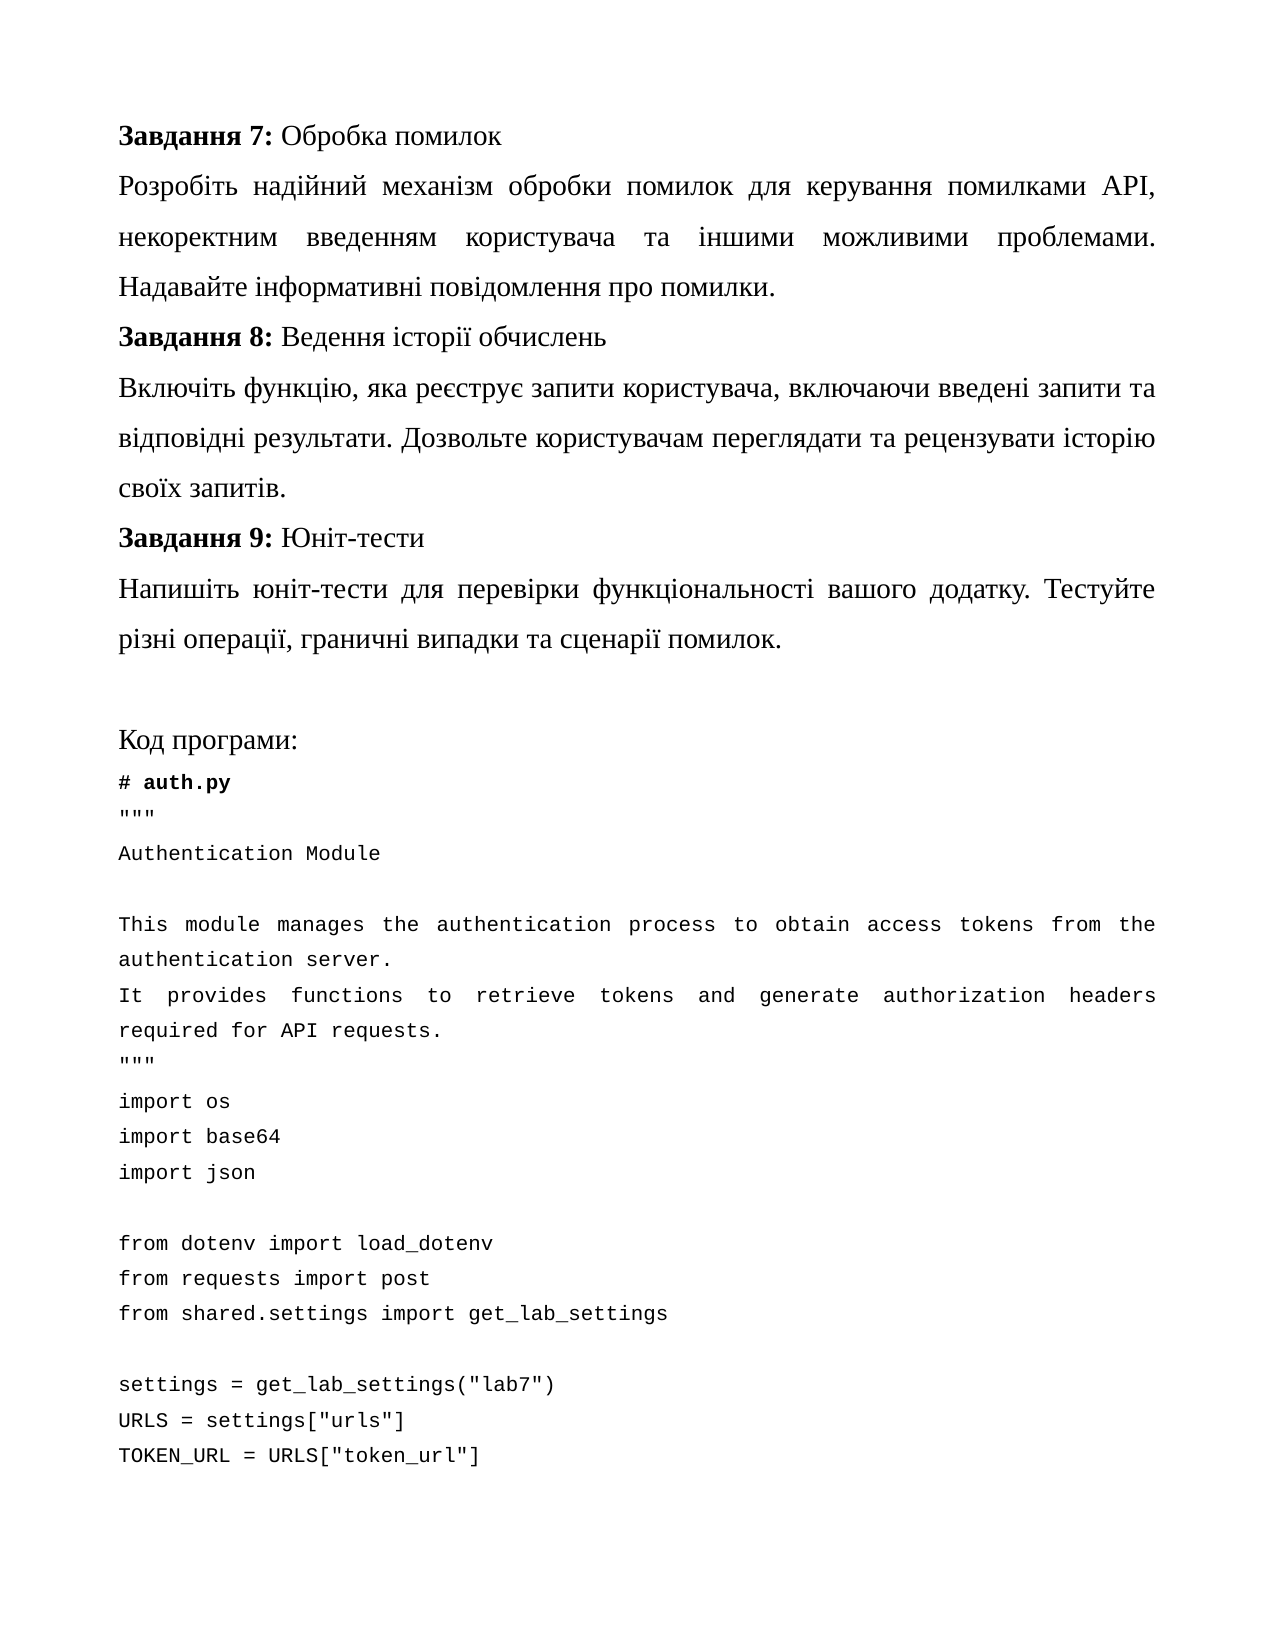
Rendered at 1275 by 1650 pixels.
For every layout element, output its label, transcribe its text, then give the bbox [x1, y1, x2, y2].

text Завдання 8: Ведення історії обчислень [118, 319, 1157, 353]
text Включіть функцію, яка реєструє запити користувача, включаючи введені запити та відповідні результати. Дозвольте користувачам переглядати та рецензувати історію своїх запитів. [118, 370, 1157, 504]
text """ [118, 1056, 1157, 1079]
text import base64 [118, 1126, 1157, 1150]
text TOKEN_URL = URLS["token_url"] [118, 1445, 1157, 1469]
text Завдання 7: Обробка помилок [118, 118, 1157, 152]
text Розробіть надійний механізм обробки помилок для керування помилками API, некоректним введенням користувача та іншими можливими проблемами. Надавайте інформативні повідомлення про помилки. [118, 168, 1157, 303]
text from requests import post [118, 1268, 1157, 1292]
text # auth.py [118, 772, 1157, 796]
text from shared.settings import get_lab_settings [118, 1303, 1157, 1327]
text This module manages the authentication process to obtain access tokens from the authentication server. [118, 914, 1157, 973]
text It provides functions to retrieve tokens and generate authorization headers required for API requests. [118, 985, 1157, 1044]
text Напишіть юніт-тести для перевірки функціональності вашого додатку. Тестуйте різні операції, граничні випадки та сценарії помилок. [118, 571, 1157, 655]
text """ [118, 808, 1157, 831]
text URLS = settings["urls"] [118, 1410, 1157, 1433]
text import os [118, 1091, 1157, 1114]
text Код програми: [118, 722, 1157, 755]
text import json [118, 1162, 1157, 1185]
text Authentication Module [118, 843, 1157, 867]
text settings = get_lab_settings("lab7") [118, 1374, 1157, 1398]
text Завдання 9: Юніт-тести [118, 521, 1157, 554]
text from dotenv import load_dotenv [118, 1233, 1157, 1256]
